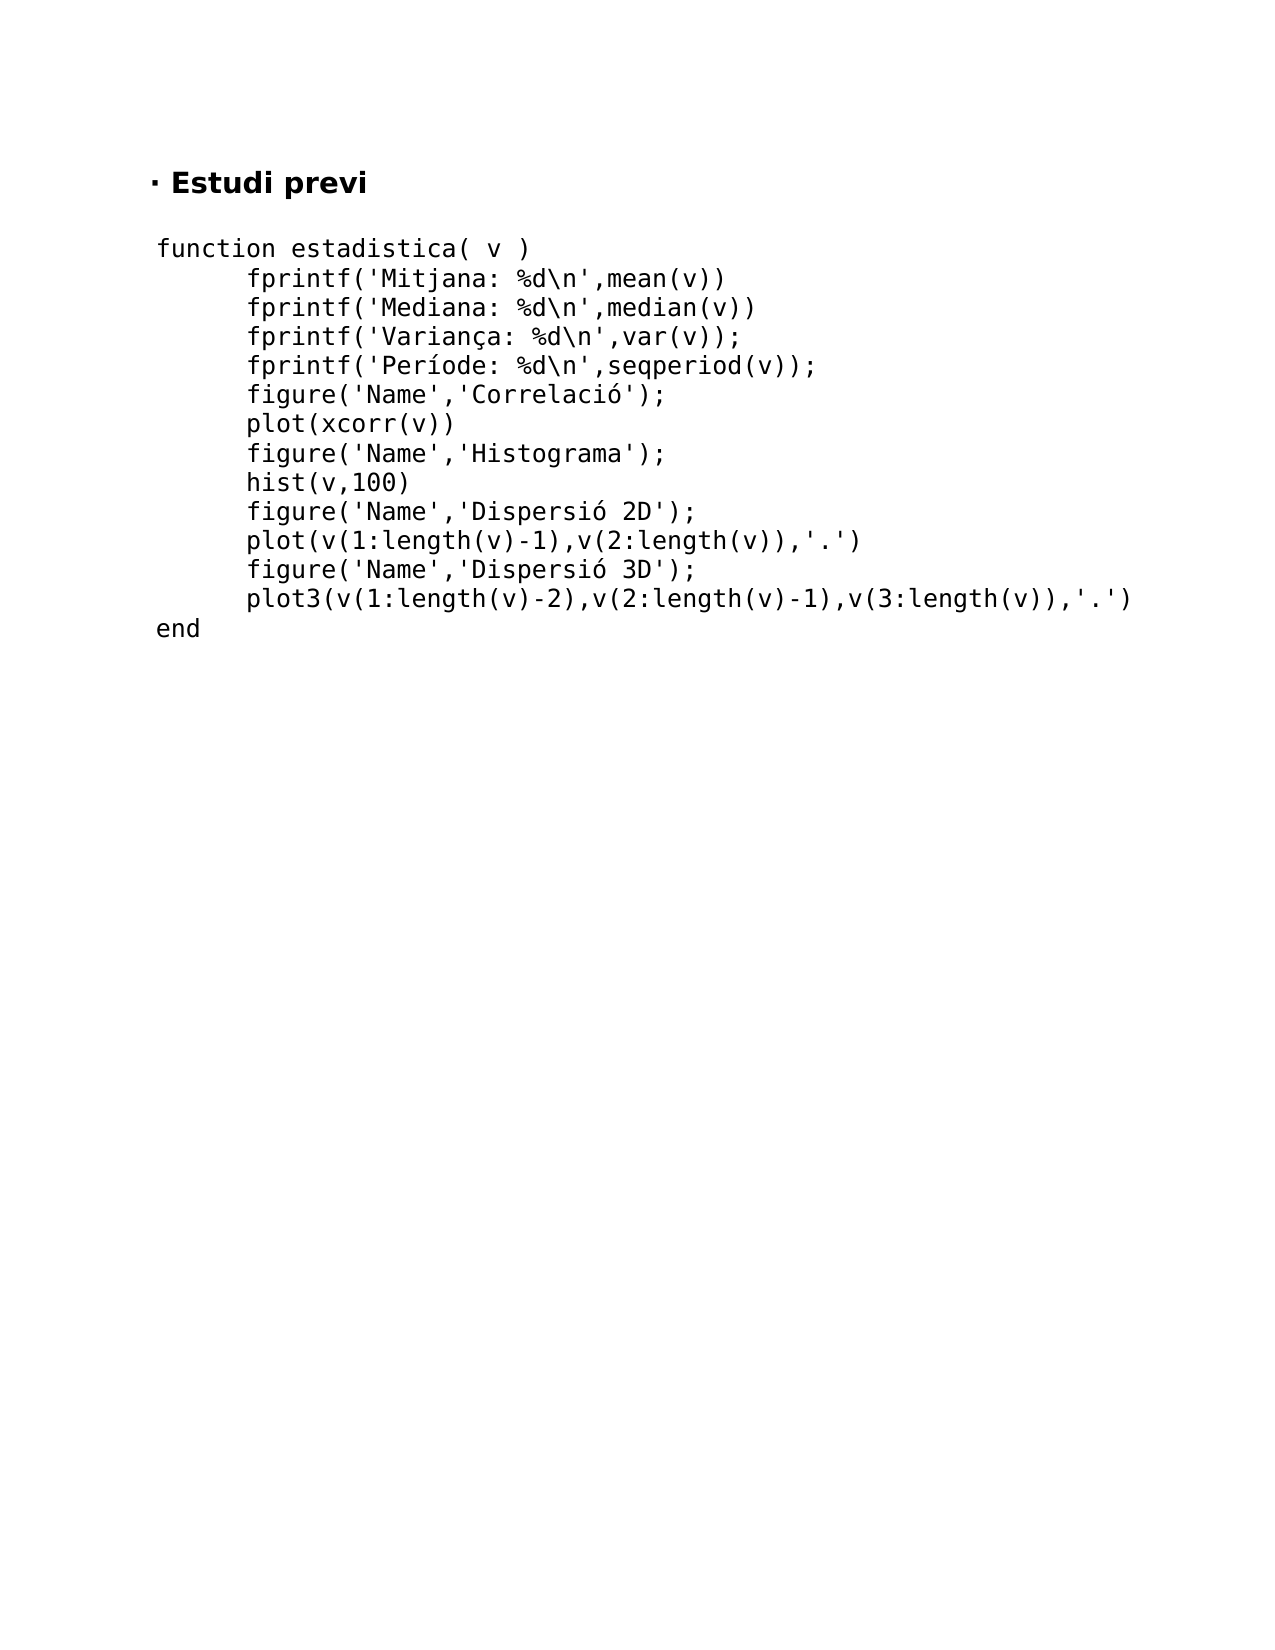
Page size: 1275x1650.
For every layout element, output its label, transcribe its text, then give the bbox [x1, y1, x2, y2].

text fprintf('Mitjana: %d\n',mean(v)) [118, 264, 1157, 293]
text fprintf('Variança: %d\n',var(v)); [118, 322, 1157, 351]
text plot(xcorr(v)) [118, 409, 1157, 439]
text figure('Name','Correlació'); [118, 380, 1157, 409]
text fprintf('Mediana: %d\n',median(v)) [118, 293, 1157, 322]
text plot(v(1:length(v)-1),v(2:length(v)),'.') [118, 526, 1157, 555]
text fprintf('Període: %d\n',seqperiod(v)); [118, 351, 1157, 380]
text figure('Name','Dispersió 2D'); [118, 497, 1157, 526]
text · Estudi previ [118, 167, 1157, 201]
text plot3(v(1:length(v)-2),v(2:length(v)-1),v(3:length(v)),'.') [118, 584, 1157, 614]
text figure('Name','Dispersió 3D'); [118, 555, 1157, 584]
text end [118, 614, 1157, 643]
text function estadistica( v ) [118, 234, 1157, 264]
text figure('Name','Histograma'); [118, 439, 1157, 468]
text hist(v,100) [118, 468, 1157, 497]
